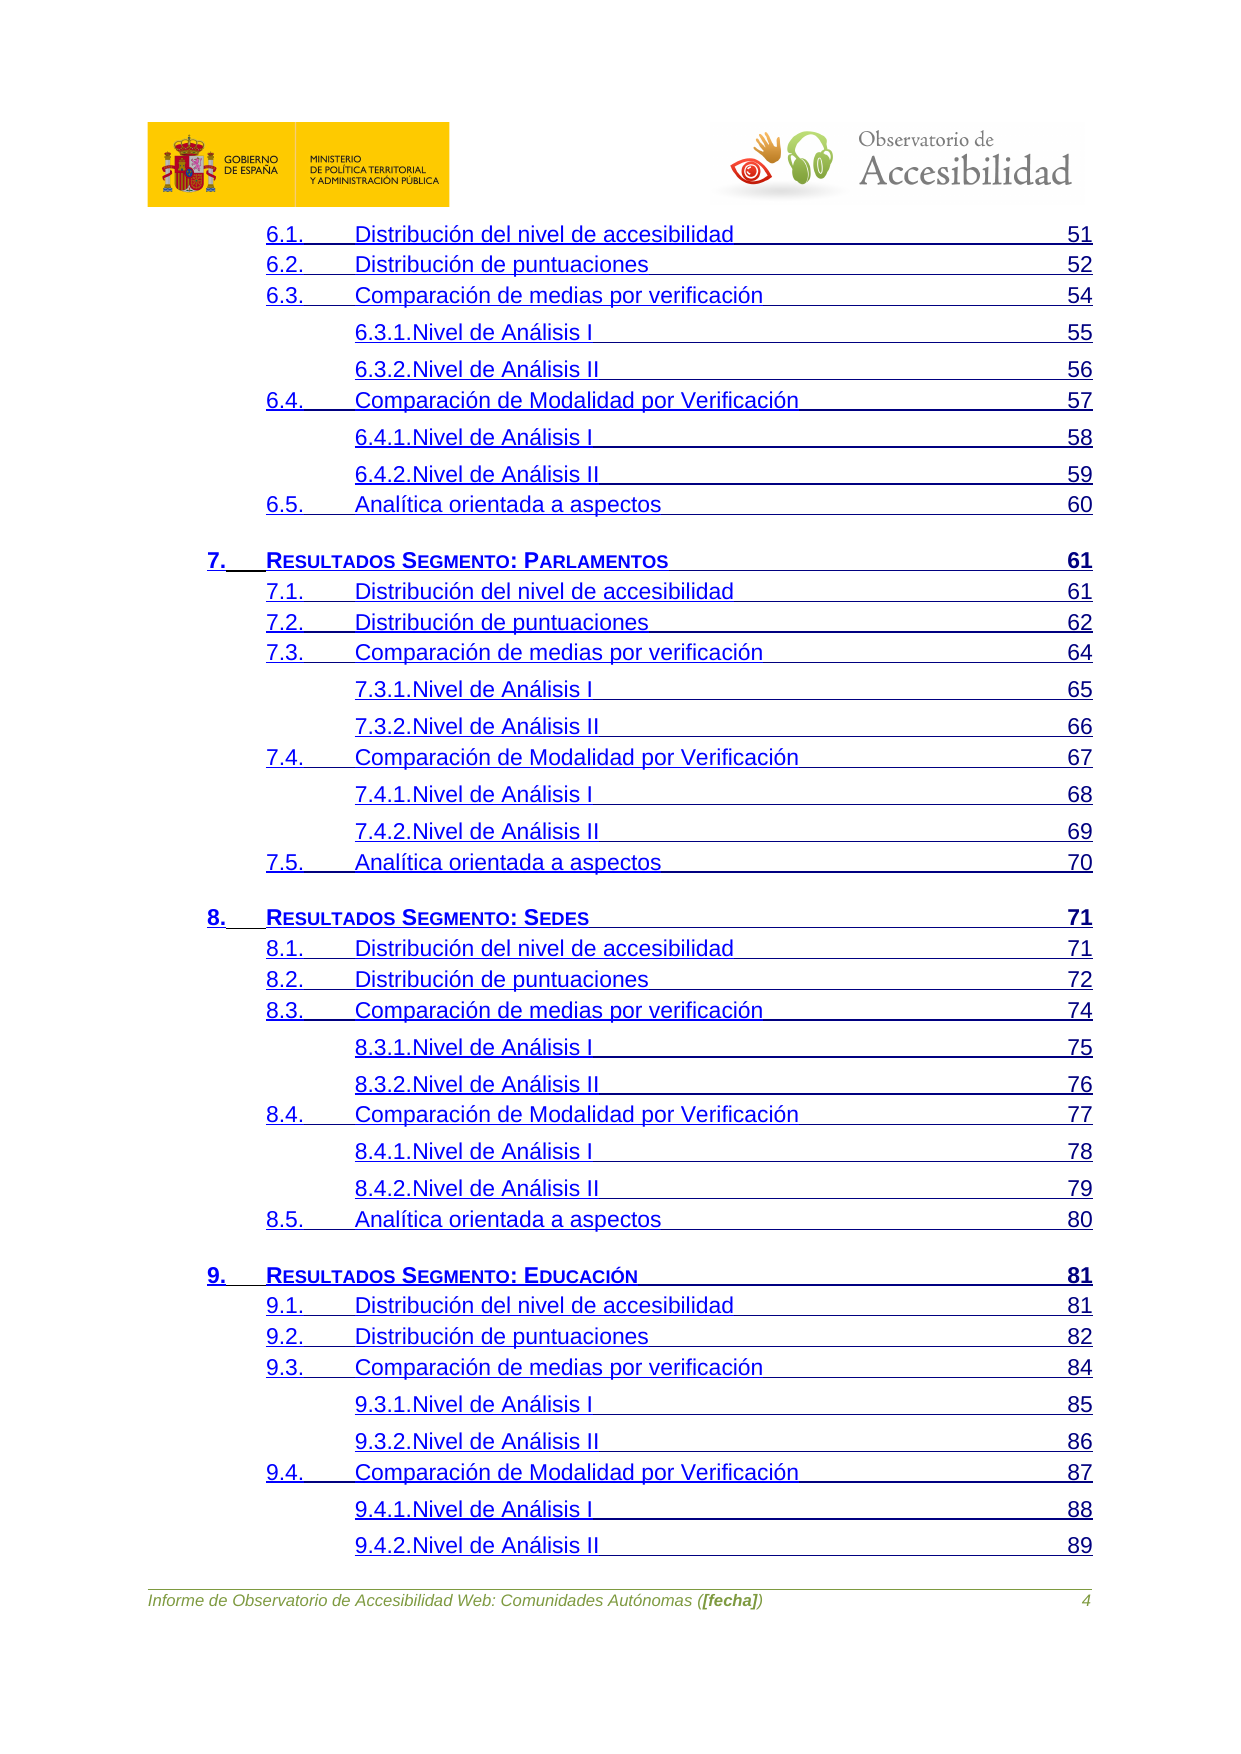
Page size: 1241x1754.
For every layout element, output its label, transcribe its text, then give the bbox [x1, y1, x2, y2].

text 6.5. Analítica orientada a aspectos 60 [266, 491, 1092, 514]
text 7. Resultados Segmento: Parlamentos 61 [207, 546, 1092, 570]
text 7.3.1. Nivel de Análisis I 65 [354, 675, 1092, 699]
text 8. Resultados Segmento: Sedes 71 [207, 903, 1092, 932]
text 6.2. Distribución de puntuaciones 52 [266, 250, 1092, 274]
text 7.4.1. Nivel de Análisis I 68 [354, 780, 1092, 804]
text 9. Resultados Segmento: Educación 81 [207, 1261, 1092, 1285]
text 6.3.2. Nivel de Análisis II 56 [354, 355, 1092, 379]
text 7.2. Distribución de puntuaciones 62 [266, 608, 1092, 631]
text 8.4.1. Nivel de Análisis I 78 [354, 1137, 1092, 1161]
text [354, 1057, 1092, 1061]
text 8.2. Distribución de puntuaciones 72 [266, 965, 1092, 989]
text 8.5. Analítica orientada a aspectos 80 [266, 1205, 1092, 1229]
text 8.3.2. Nivel de Análisis II 76 [354, 1070, 1092, 1093]
text 9.1. Distribución del nivel de accesibilidad 81 [266, 1292, 1092, 1315]
text 9.4. Comparación de Modalidad por Verificación 87 [266, 1458, 1092, 1481]
text 7.3.2. Nivel de Análisis II 66 [354, 712, 1092, 736]
text 9.4.2. Nivel de Análisis II 89 [354, 1532, 1092, 1555]
text 8.4. Comparación de Modalidad por Verificación 77 [266, 1100, 1092, 1124]
text 9.3.2. Nivel de Análisis II 86 [354, 1427, 1092, 1451]
text 6.1. Distribución del nivel de accesibilidad 51 [266, 220, 1092, 243]
text 6.3.1. Nivel de Análisis I 55 [354, 318, 1092, 342]
text 9.3.1. Nivel de Análisis I 85 [354, 1390, 1092, 1414]
text 7.1. Distribución del nivel de accesibilidad 61 [266, 577, 1092, 601]
text [354, 1094, 1092, 1098]
text 8.3.1. Nivel de Análisis I 75 [354, 1033, 1092, 1056]
text 9.2. Distribución de puntuaciones 82 [266, 1322, 1092, 1346]
text 6.4.1. Nivel de Análisis I 58 [354, 423, 1092, 446]
text 7.4.2. Nivel de Análisis II 69 [354, 817, 1092, 841]
text [354, 1556, 1092, 1560]
text 8.4.2. Nivel de Análisis II 79 [354, 1174, 1092, 1198]
text 6.4.2. Nivel de Análisis II 59 [354, 460, 1092, 483]
text [354, 484, 1092, 488]
text 7.4. Comparación de Modalidad por Verificación 67 [266, 743, 1092, 767]
text [354, 1519, 1092, 1523]
text 7.3. Comparación de medias por verificación 64 [266, 638, 1092, 662]
text 8.3. Comparación de medias por verificación 74 [266, 996, 1092, 1019]
text 7.5. Analítica orientada a aspectos 70 [266, 848, 1092, 871]
text 9.4.1. Nivel de Análisis I 88 [354, 1495, 1092, 1518]
text 6.4. Comparación de Modalidad por Verificación 57 [266, 386, 1092, 409]
text 9.3. Comparación de medias por verificación 84 [266, 1353, 1092, 1377]
text [354, 447, 1092, 451]
text 6.3. Comparación de medias por verificación 54 [266, 281, 1092, 305]
text 8.1. Distribución del nivel de accesibilidad 71 [266, 934, 1092, 958]
